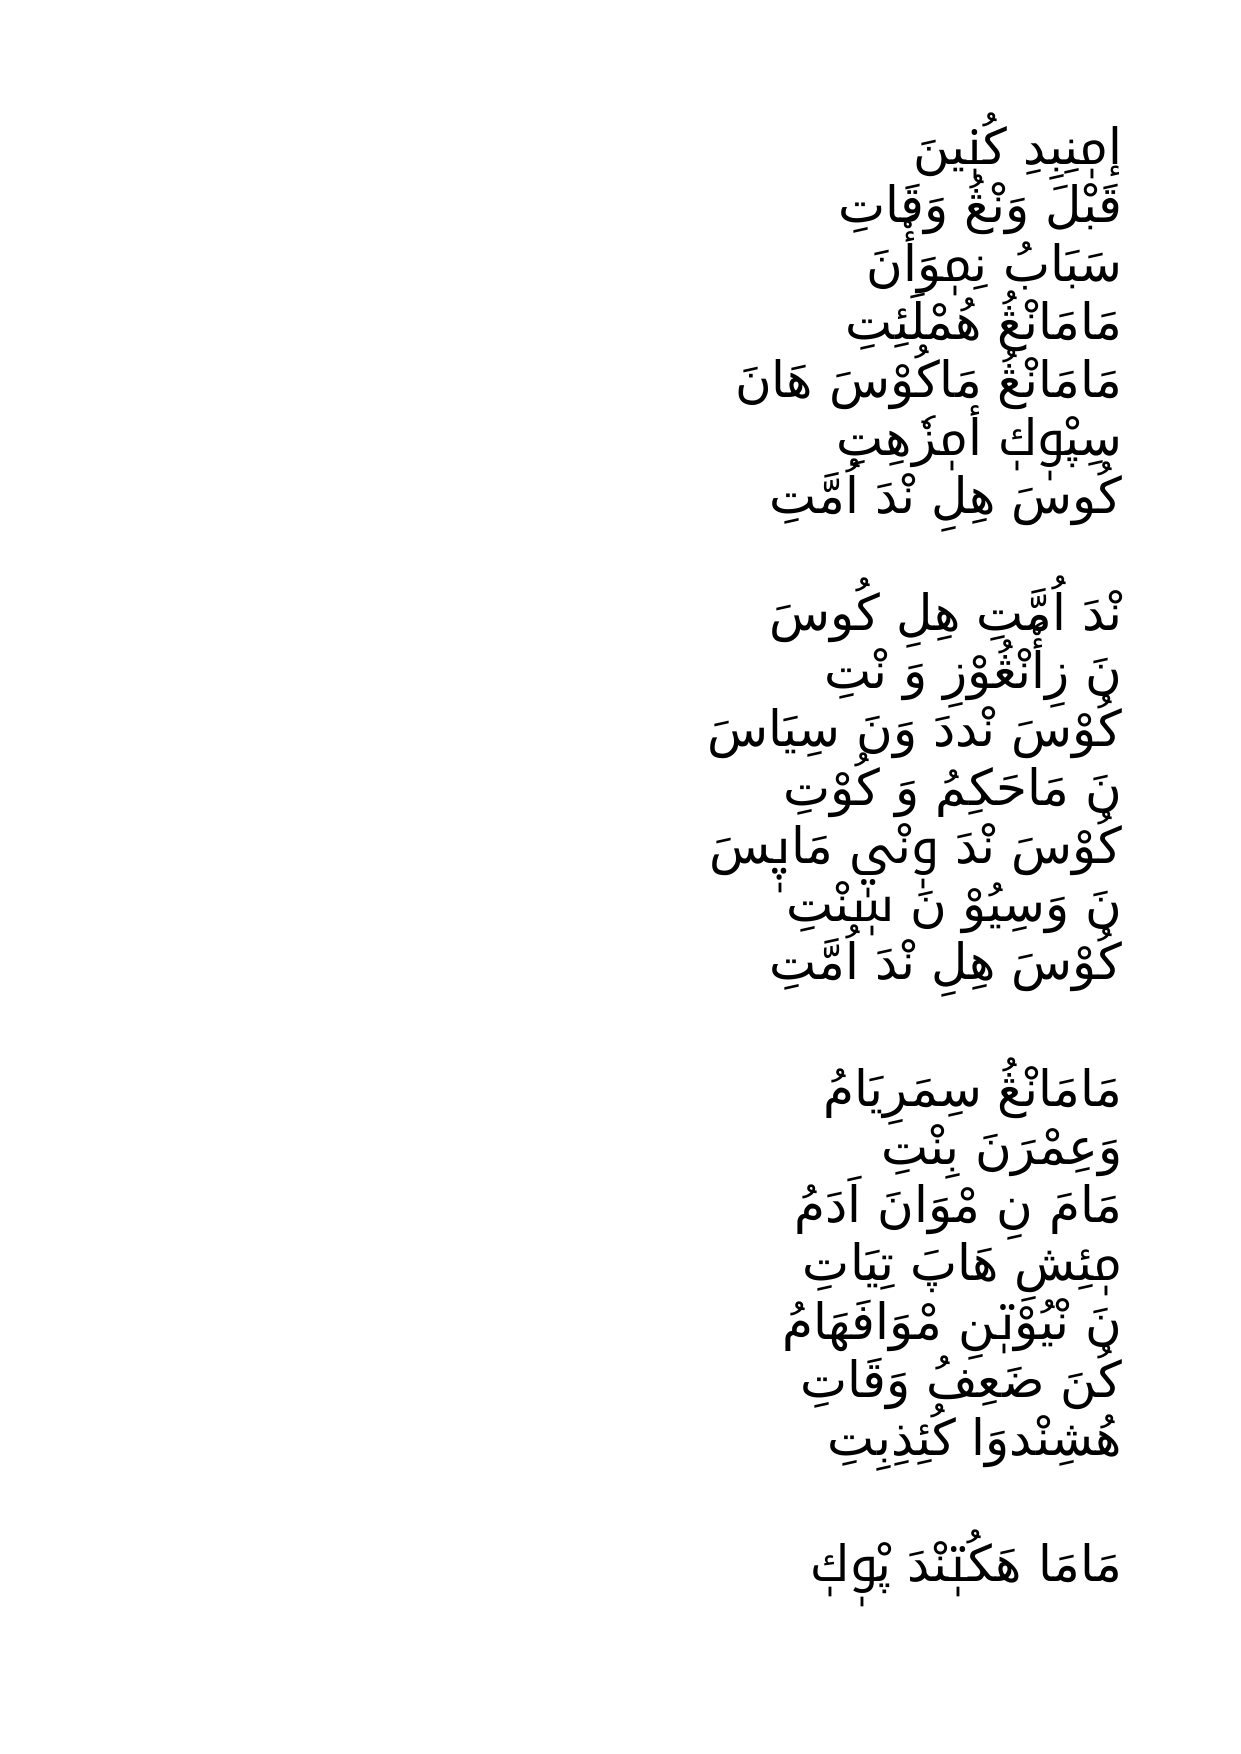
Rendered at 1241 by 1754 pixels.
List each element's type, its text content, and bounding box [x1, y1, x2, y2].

text نَ وَسِيُوْ نَ سٖنْتِ [118, 875, 1122, 933]
text سَبَابُ نِمٖوَأٗنَ [118, 234, 1122, 293]
text نْدَ اُمَّتِ هِلِ كُوسَ [118, 584, 1122, 642]
text مٖئِشِ هَاپَ تِيَاتِ [118, 1234, 1122, 1293]
text مَامَانْڠُ هُمْلَئِتِ [118, 293, 1122, 351]
text كُوْسَ هِلِ نْدَ اُمَّتِ [118, 933, 1122, 992]
text كُوسَ هِلِ نْدَ اُمَّتِ [118, 467, 1122, 526]
text كُوْسَ نْدَ وٖنْيٖ مَاپٖسَ [118, 817, 1122, 875]
text سِپْوٖكٖ أمٖزٗهِتِ [118, 409, 1122, 467]
text مَامَ نِ مْوَانَ اَدَمُ [118, 1176, 1122, 1234]
text مَامَانْڠُ مَاكُوْسَ هَانَ [118, 351, 1122, 409]
text كُنَ ضَعِفُ وَقَاتِ [118, 1351, 1122, 1409]
text قَبْلَ وَنْڠُ وَقَاتِ [118, 176, 1122, 234]
text هُشِنْدوَا كُئِذِبِتِ [118, 1409, 1122, 1467]
text وَعِمْرَنَ بِنْتِ [118, 1118, 1122, 1176]
text كُوْسَ نْددَ وَنَ سِيَاسَ [118, 700, 1122, 759]
text مَامَانْڠُ سِمَرِيَامُ [118, 1060, 1122, 1118]
text مَامَا هَكُتٖنْدَ پْوٖكٖ [118, 1535, 1122, 1594]
text إمٖنِبِدِ كُنٖينَ [118, 118, 1122, 176]
text نَ نْيُوْتٖنِ مْوَافَهَامُ [118, 1293, 1122, 1351]
text نَ مَاحَكِمُ وَ كُوْتِ [118, 759, 1122, 817]
text نَ زِأٗنْڠُوْزِ وَ نْتِ [118, 642, 1122, 700]
